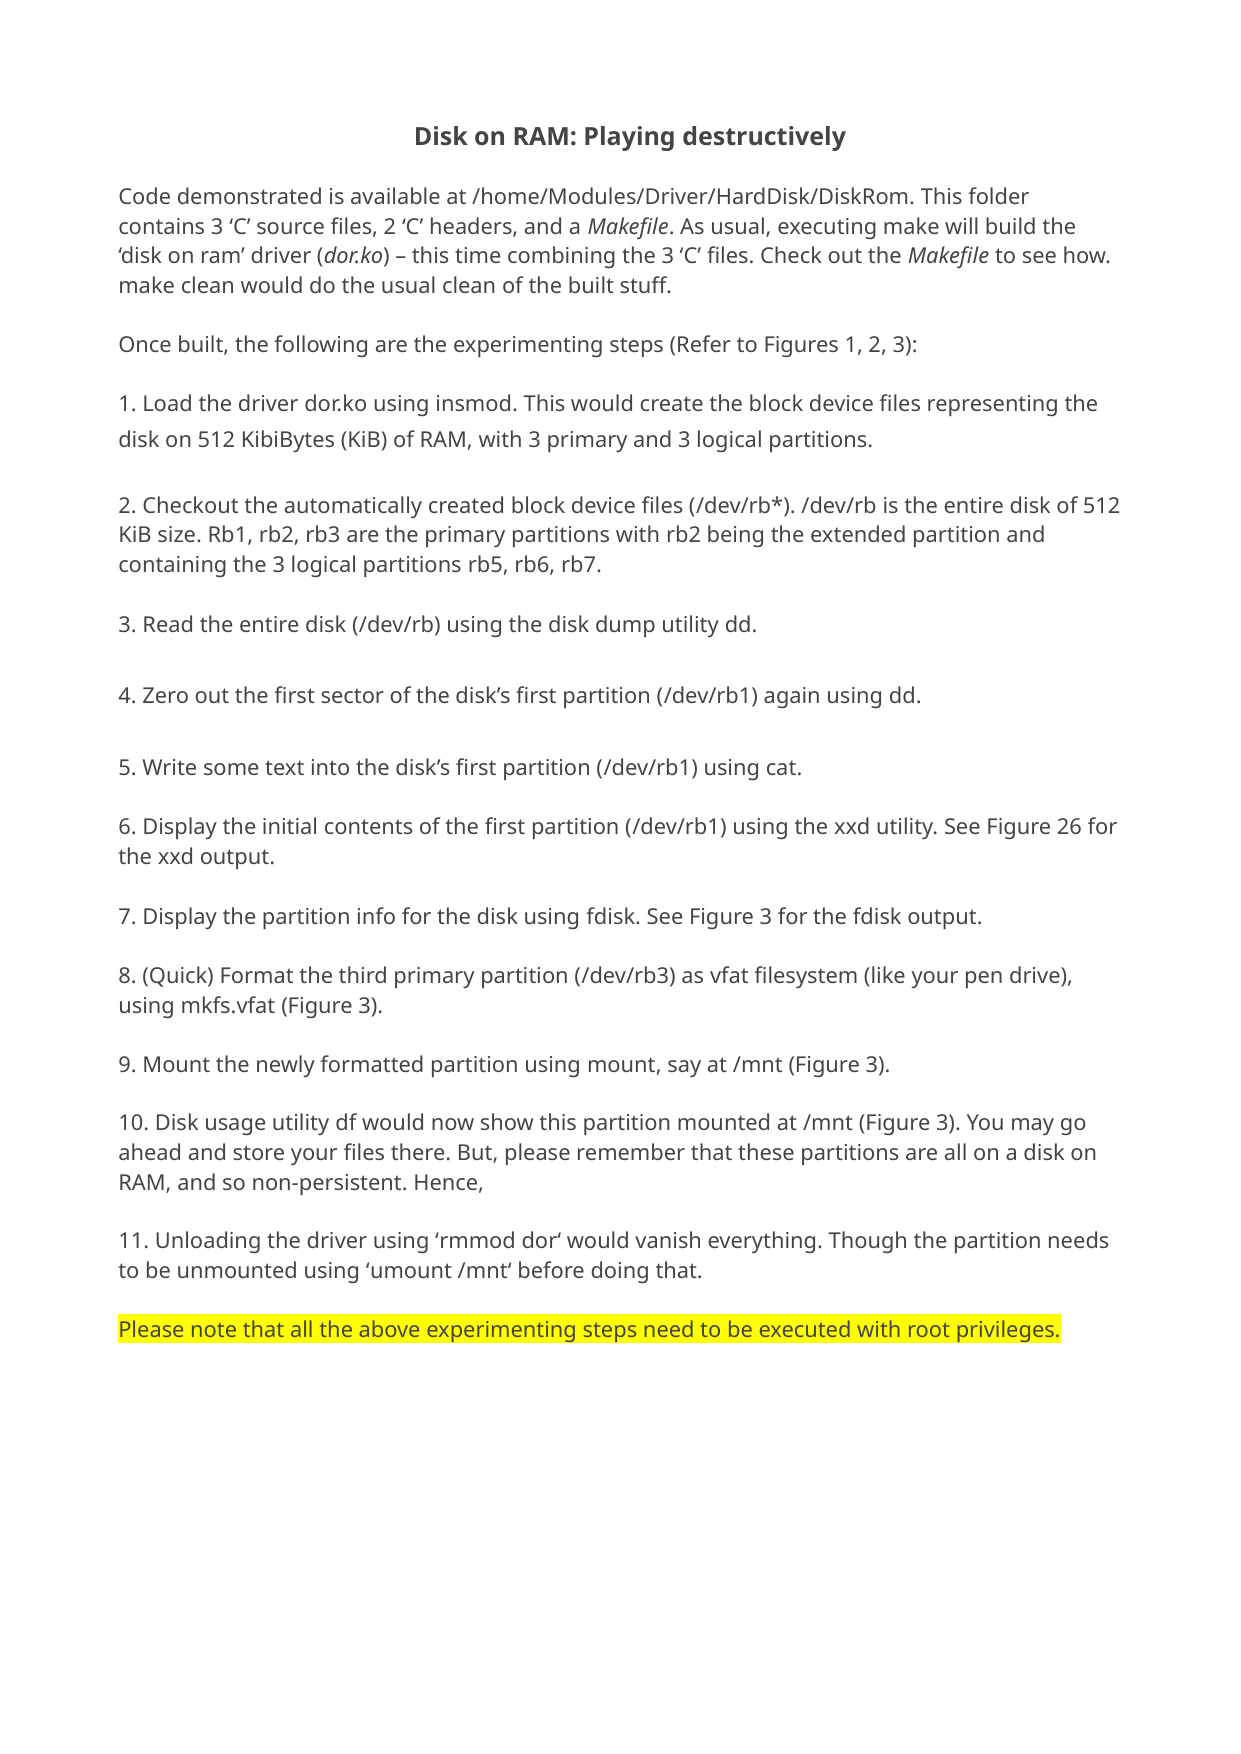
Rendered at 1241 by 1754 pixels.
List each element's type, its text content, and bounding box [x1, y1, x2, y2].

text 3. Read the entire disk (/dev/rb) using the disk dump utility dd. [118, 609, 1122, 639]
text 1. Load the driver dor.ko using insmod. This would create the block device files representing the disk on 512 KibiBytes (KiB) of RAM, with 3 primary and 3 logical partitions. [118, 388, 1122, 454]
text Code demonstrated is available at /home/Modules/Driver/HardDisk/DiskRom. This folder contains 3 ‘C’ source files, 2 ‘C’ headers, and a Makefile. As usual, executing make will build the ‘disk on ram’ driver (dor.ko) – this time combining the 3 ‘C’ files. Check out the Makefile to see how. make clean would do the usual clean of the built stuff. [118, 181, 1122, 300]
text Disk on RAM: Playing destructively [118, 118, 1122, 152]
text Once built, the following are the experimenting steps (Refer to Figures 1, 2, 3): [118, 329, 1122, 359]
text Please note that all the above experimenting steps need to be executed with root privileges. [118, 1314, 1122, 1343]
text 2. Checkout the automatically created block device files (/dev/rb*). /dev/rb is the entire disk of 512 KiB size. Rb1, rb2, rb3 are the primary partitions with rb2 being the extended partition and containing the 3 logical partitions rb5, rb6, rb7. [118, 490, 1122, 579]
text 11. Unloading the driver using ‘rmmod dor‘ would vanish everything. Though the partition needs to be unmounted using ‘umount /mnt‘ before doing that. [118, 1225, 1122, 1285]
text 4. Zero out the first sector of the disk’s first partition (/dev/rb1) again using dd. [118, 680, 1122, 710]
text 9. Mount the newly formatted partition using mount, say at /mnt (Figure 3). [118, 1049, 1122, 1078]
text 7. Display the partition info for the disk using fdisk. See Figure 3 for the fdisk output. [118, 901, 1122, 931]
text 6. Display the initial contents of the first partition (/dev/rb1) using the xxd utility. See Figure 26 for the xxd output. [118, 811, 1122, 871]
text 8. (Quick) Format the third primary partition (/dev/rb3) as vfat filesystem (like your pen drive), using mkfs.vfat (Figure 3). [118, 960, 1122, 1020]
text 5. Write some text into the disk’s first partition (/dev/rb1) using cat. [118, 752, 1122, 782]
text 10. Disk usage utility df would now show this partition mounted at /mnt (Figure 3). You may go ahead and store your files there. But, please remember that these partitions are all on a disk on RAM, and so non-persistent. Hence, [118, 1107, 1122, 1197]
